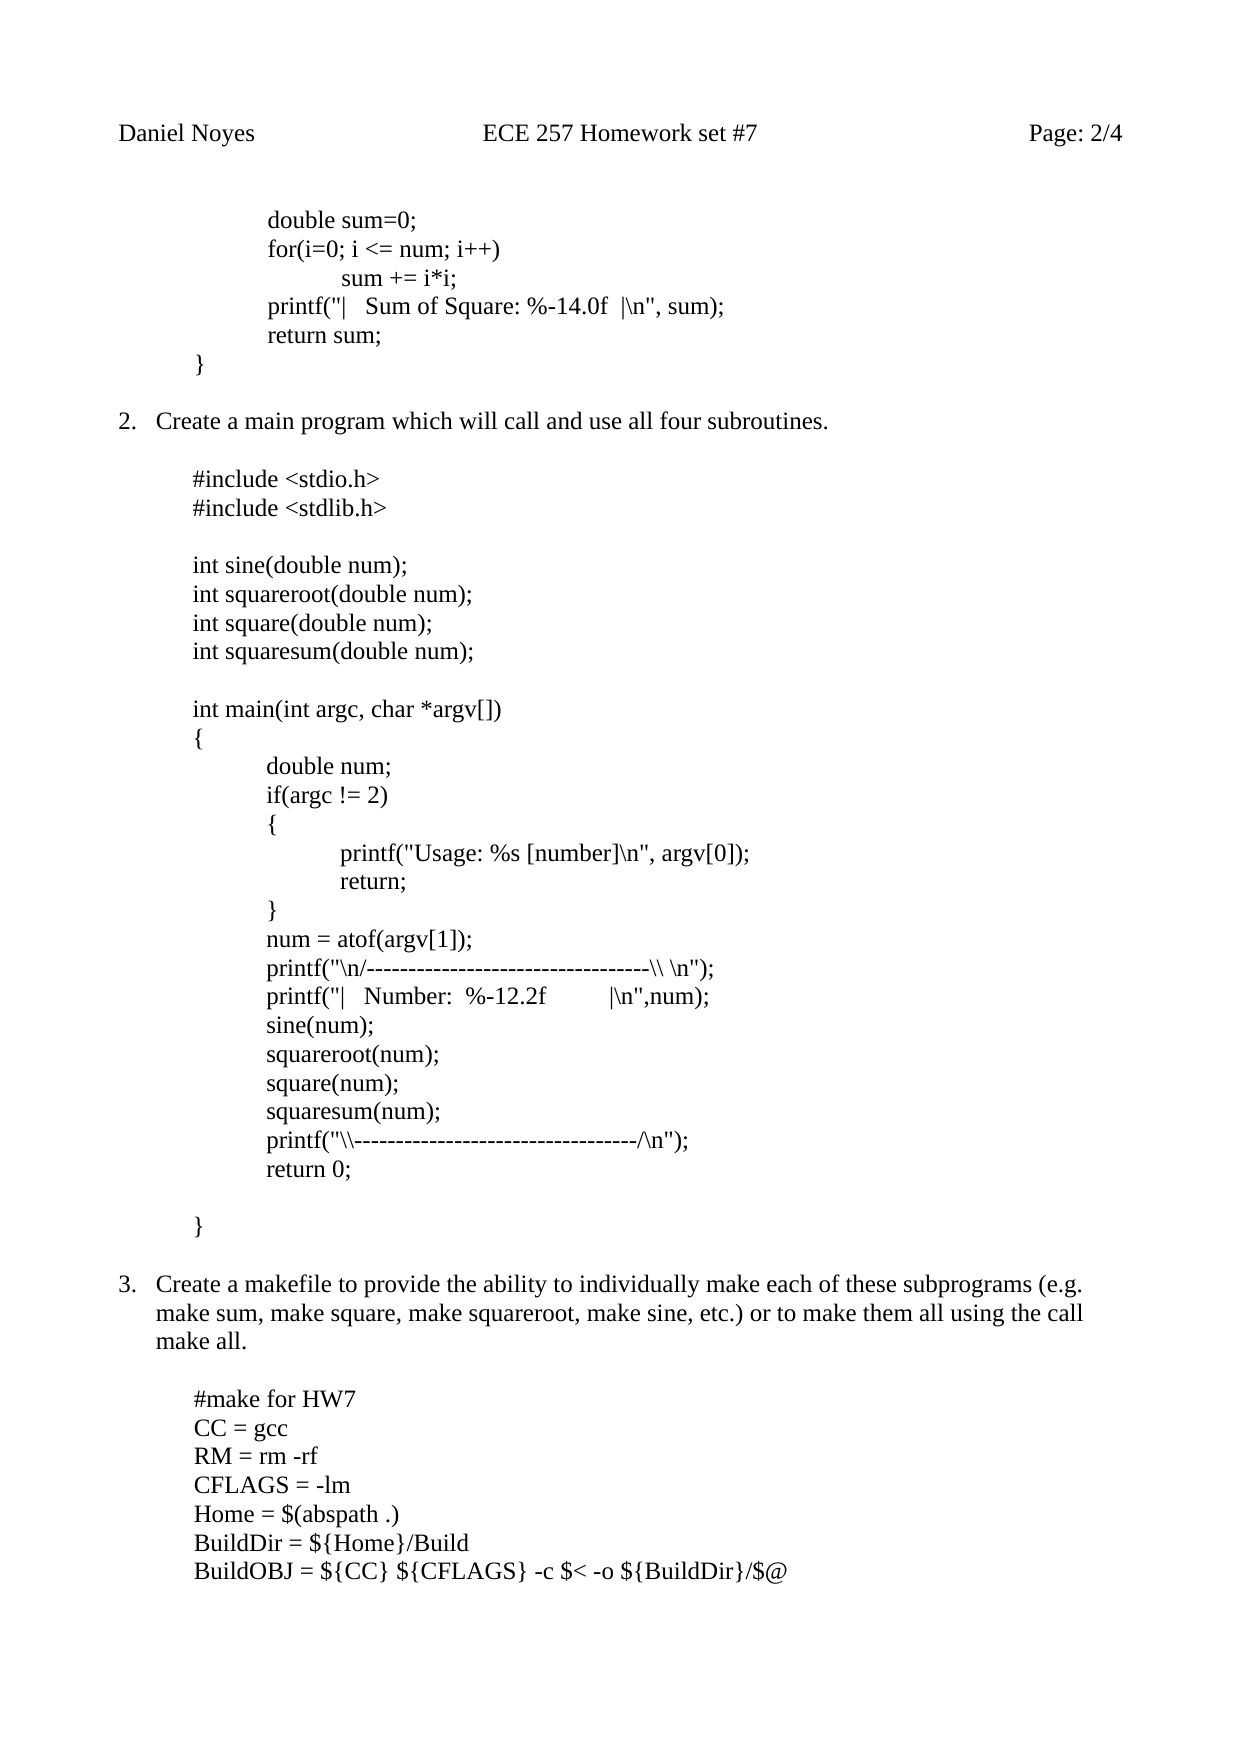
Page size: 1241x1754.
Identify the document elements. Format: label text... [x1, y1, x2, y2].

text RM = rm -rf [193, 1441, 1065, 1470]
list Create a main program which will call and use all four subroutines. [118, 406, 1122, 435]
text printf("Usage: %s [number]\n", argv[0]); [192, 838, 1048, 866]
text return; [192, 866, 1048, 895]
text int main(int argc, char *argv[]) [192, 694, 1048, 723]
text squaresum(num); [192, 1096, 1048, 1125]
text #include <stdlib.h> [192, 493, 1048, 521]
text BuildDir = ${Home}/Build [193, 1528, 1065, 1556]
text Home = $(abspath .) [193, 1499, 1065, 1528]
text CC = gcc [193, 1413, 1065, 1441]
text #make for HW7 [193, 1384, 1065, 1413]
text square(num); [192, 1068, 1048, 1096]
text return 0; [192, 1154, 1048, 1183]
text int square(double num); [192, 608, 1048, 636]
text int squareroot(double num); [192, 579, 1048, 608]
text } [192, 1211, 1048, 1240]
text squareroot(num); [192, 1039, 1048, 1068]
text double num; [192, 751, 1048, 780]
list Create a makefile to provide the ability to individually make each of these subprograms (e.g. make sum, make square, make squareroot, make sine, etc.) or to make them all using the call make all. [118, 1269, 1122, 1355]
text int squaresum(double num); [192, 636, 1048, 665]
text printf("\\----------------------------------/\n"); [192, 1125, 1048, 1154]
text } [192, 895, 1048, 924]
text num = atof(argv[1]); [192, 924, 1048, 953]
text printf("\n/----------------------------------\\ \n"); [192, 953, 1048, 981]
text #include <stdio.h> [192, 464, 1048, 493]
text printf("| Sum of Square: %-14.0f |\n", sum); [193, 291, 1065, 320]
text printf("| Number: %-12.2f |\n",num); [192, 981, 1048, 1010]
text sine(num); [192, 1010, 1048, 1039]
text { [192, 723, 1048, 751]
text BuildOBJ = ${CC} ${CFLAGS} -c $< -o ${BuildDir}/$@ [193, 1556, 1065, 1585]
text CFLAGS = -lm [193, 1470, 1065, 1499]
text { [192, 809, 1048, 838]
text for(i=0; i <= num; i++) [193, 234, 1065, 263]
text sum += i*i; [193, 263, 1065, 291]
text } [193, 349, 1065, 378]
text if(argc != 2) [192, 780, 1048, 809]
text double sum=0; [193, 205, 1065, 234]
text int sine(double num); [192, 550, 1048, 579]
text return sum; [193, 320, 1065, 349]
